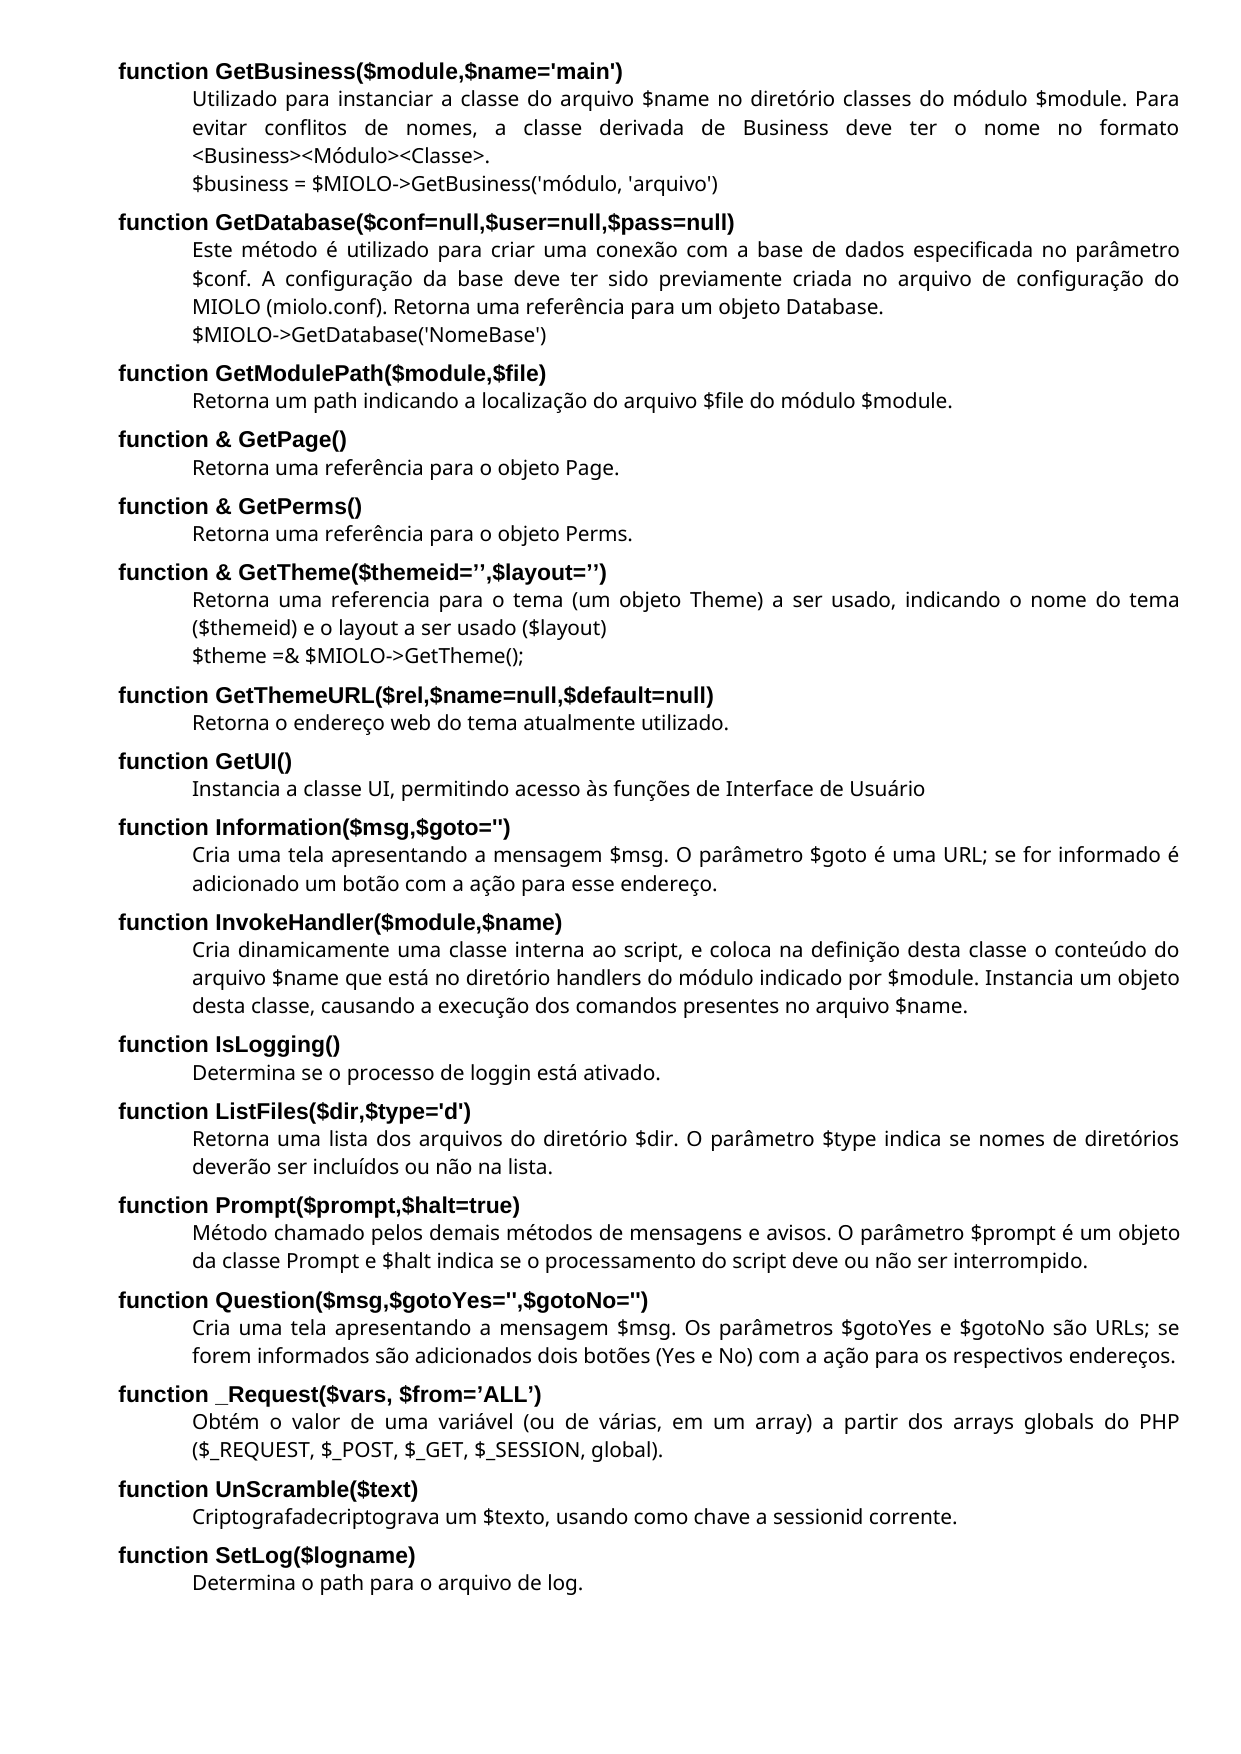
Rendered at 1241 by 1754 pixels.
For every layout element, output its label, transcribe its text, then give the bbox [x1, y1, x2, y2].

subtitle function GetModulePath($module,$file) [118, 361, 1181, 386]
text Este método é utilizado para criar uma conexão com a base de dados especificada no parâmetro $conf. A configuração da base deve ter sido previamente criada no arquivo de configuração do MIOLO (miolo.conf). Retorna uma referência para um objeto Database. [192, 236, 1181, 320]
text $MIOLO->GetDatabase('NomeBase') [192, 320, 1181, 348]
subtitle function Prompt($prompt,$halt=true) [118, 1193, 1181, 1218]
text Criptografadecriptograva um $texto, usando como chave a sessionid corrente. [192, 1502, 1181, 1530]
text Retorna uma referência para o objeto Perms. [192, 519, 1181, 547]
text Utilizado para instanciar a classe do arquivo $name no diretório classes do módulo $module. Para evitar conflitos de nomes, a classe derivada de Business deve ter o nome no formato <Business><Módulo><Classe>. [192, 84, 1181, 169]
subtitle function SetLog($logname) [118, 1542, 1181, 1568]
text Instancia a classe UI, permitindo acesso às funções de Interface de Usuário [192, 774, 1181, 802]
text $business = $MIOLO->GetBusiness('módulo, 'arquivo') [192, 169, 1181, 197]
subtitle function GetBusiness($module,$name='main') [118, 59, 1181, 84]
text Retorna uma referencia para o tema (um objeto Theme) a ser usado, indicando o nome do tema ($themeid) e o layout a ser usado ($layout) [192, 585, 1181, 642]
subtitle function & GetTheme($themeid=’’,$layout=’’) [118, 560, 1181, 585]
subtitle function & GetPerms() [118, 493, 1181, 519]
text $theme =& $MIOLO->GetTheme(); [192, 642, 1181, 670]
subtitle function IsLogging() [118, 1032, 1181, 1058]
subtitle function ListFiles($dir,$type='d') [118, 1098, 1181, 1124]
subtitle function & GetPage() [118, 427, 1181, 453]
subtitle function Information($msg,$goto='') [118, 815, 1181, 840]
text Retorna o endereço web do tema atualmente utilizado. [192, 708, 1181, 736]
text Retorna uma lista dos arquivos do diretório $dir. O parâmetro $type indica se nomes de diretórios deverão ser incluídos ou não na lista. [192, 1124, 1181, 1180]
subtitle function InvokeHandler($module,$name) [118, 909, 1181, 935]
subtitle function GetThemeURL($rel,$name=null,$default=null) [118, 682, 1181, 708]
text Cria uma tela apresentando a mensagem $msg. Os parâmetros $gotoYes e $gotoNo são URLs; se forem informados são adicionados dois botões (Yes e No) com a ação para os respectivos endereços. [192, 1313, 1181, 1369]
text Retorna um path indicando a localização do arquivo $file do módulo $module. [192, 386, 1181, 415]
subtitle function Question($msg,$gotoYes='',$gotoNo='') [118, 1287, 1181, 1313]
text Obtém o valor de uma variável (ou de várias, em um array) a partir dos arrays globals do PHP ($_REQUEST, $_POST, $_GET, $_SESSION, global). [192, 1407, 1181, 1464]
subtitle function GetDatabase($conf=null,$user=null,$pass=null) [118, 210, 1181, 236]
subtitle function GetUI() [118, 749, 1181, 774]
text Retorna uma referência para o objeto Page. [192, 453, 1181, 481]
text Método chamado pelos demais métodos de mensagens e avisos. O parâmetro $prompt é um objeto da classe Prompt e $halt indica se o processamento do script deve ou não ser interrompido. [192, 1218, 1181, 1275]
subtitle function UnScramble($text) [118, 1476, 1181, 1502]
text Cria uma tela apresentando a mensagem $msg. O parâmetro $goto é uma URL; se for informado é adicionado um botão com a ação para esse endereço. [192, 840, 1181, 897]
text Determina se o processo de loggin está ativado. [192, 1058, 1181, 1086]
text Determina o path para o arquivo de log. [192, 1568, 1181, 1596]
subtitle function _Request($vars, $from=’ALL’) [118, 1382, 1181, 1407]
text Cria dinamicamente uma classe interna ao script, e coloca na definição desta classe o conteúdo do arquivo $name que está no diretório handlers do módulo indicado por $module. Instancia um objeto desta classe, causando a execução dos comandos presentes no arquivo $name. [192, 935, 1181, 1019]
